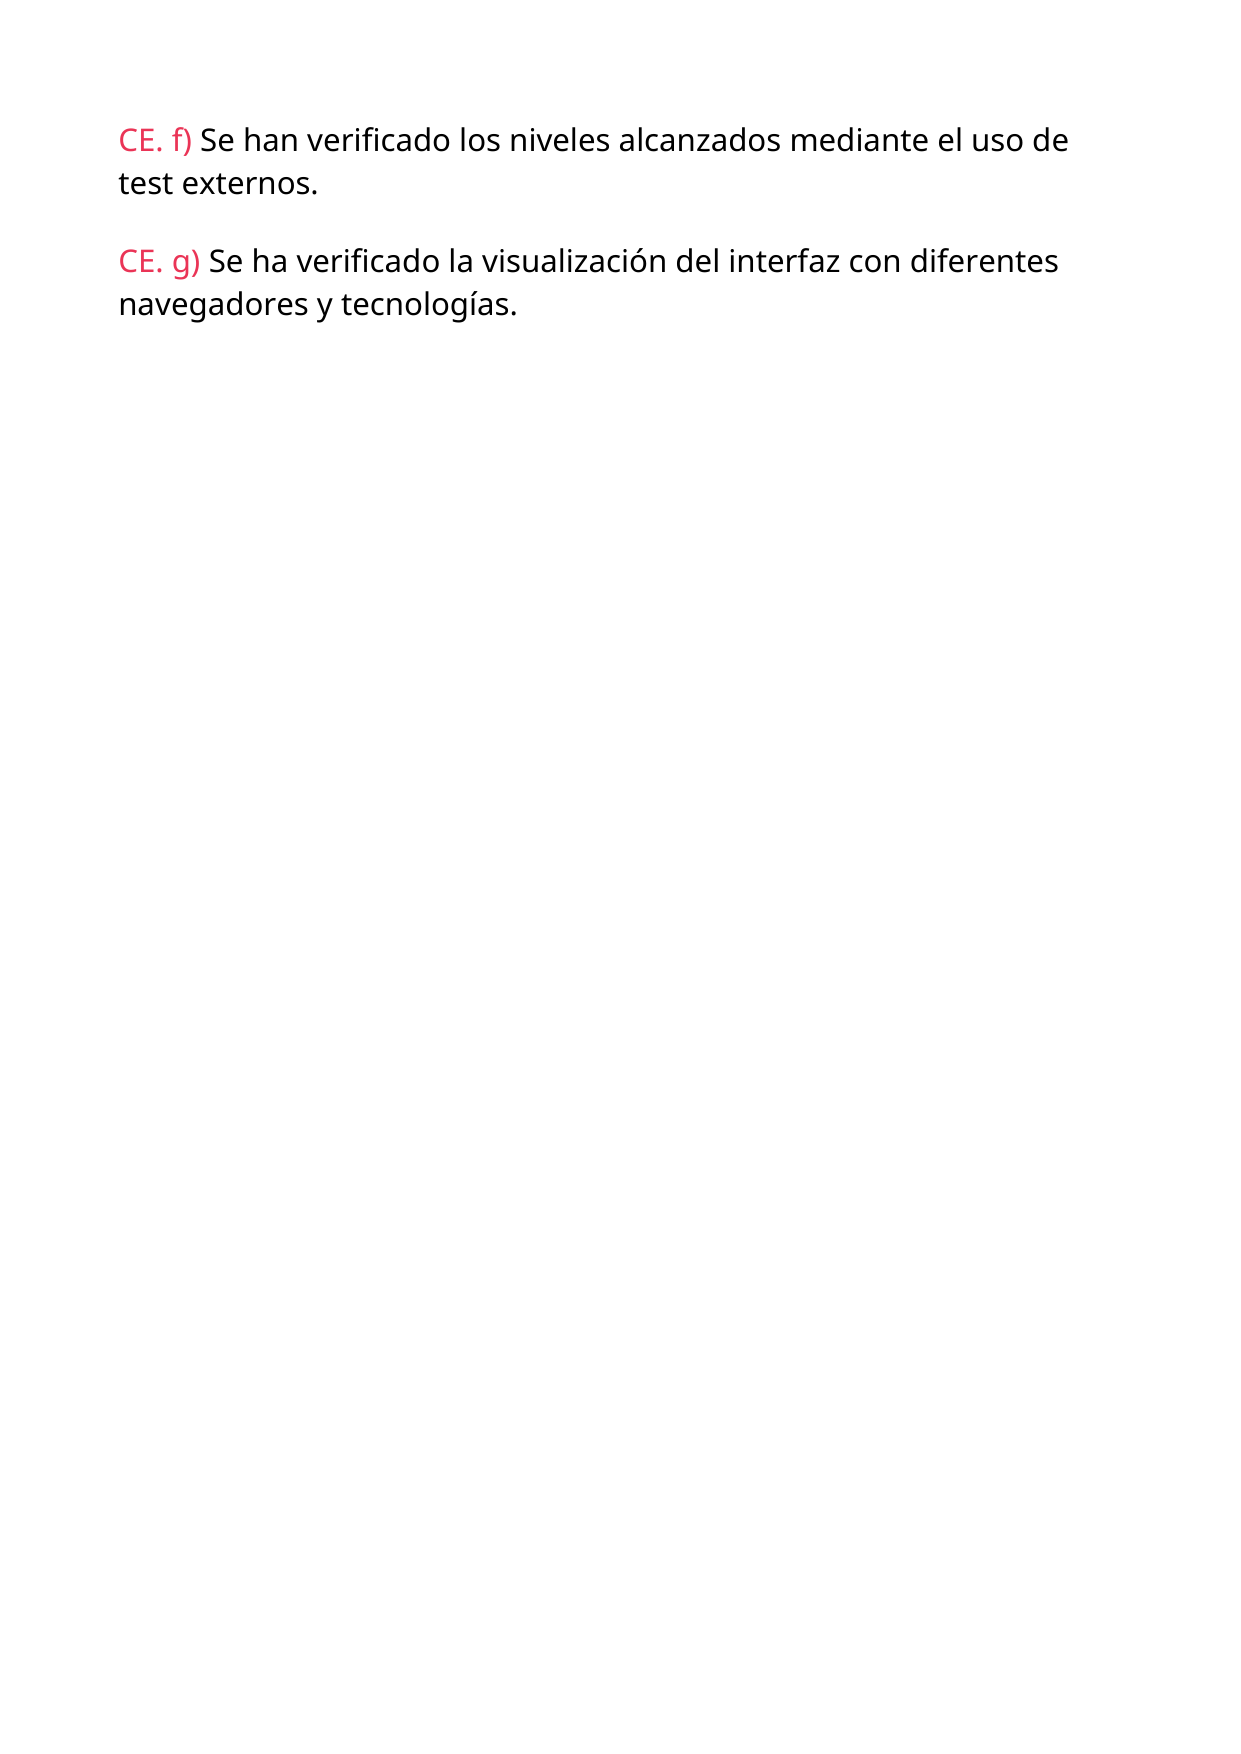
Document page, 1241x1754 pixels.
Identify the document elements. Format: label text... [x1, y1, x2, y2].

text CE. g) Se ha verificado la visualización del interfaz con diferentes navegadores y tecnologías. [118, 239, 1122, 324]
text CE. f) Se han verificado los niveles alcanzados mediante el uso de test externos. [118, 118, 1122, 203]
